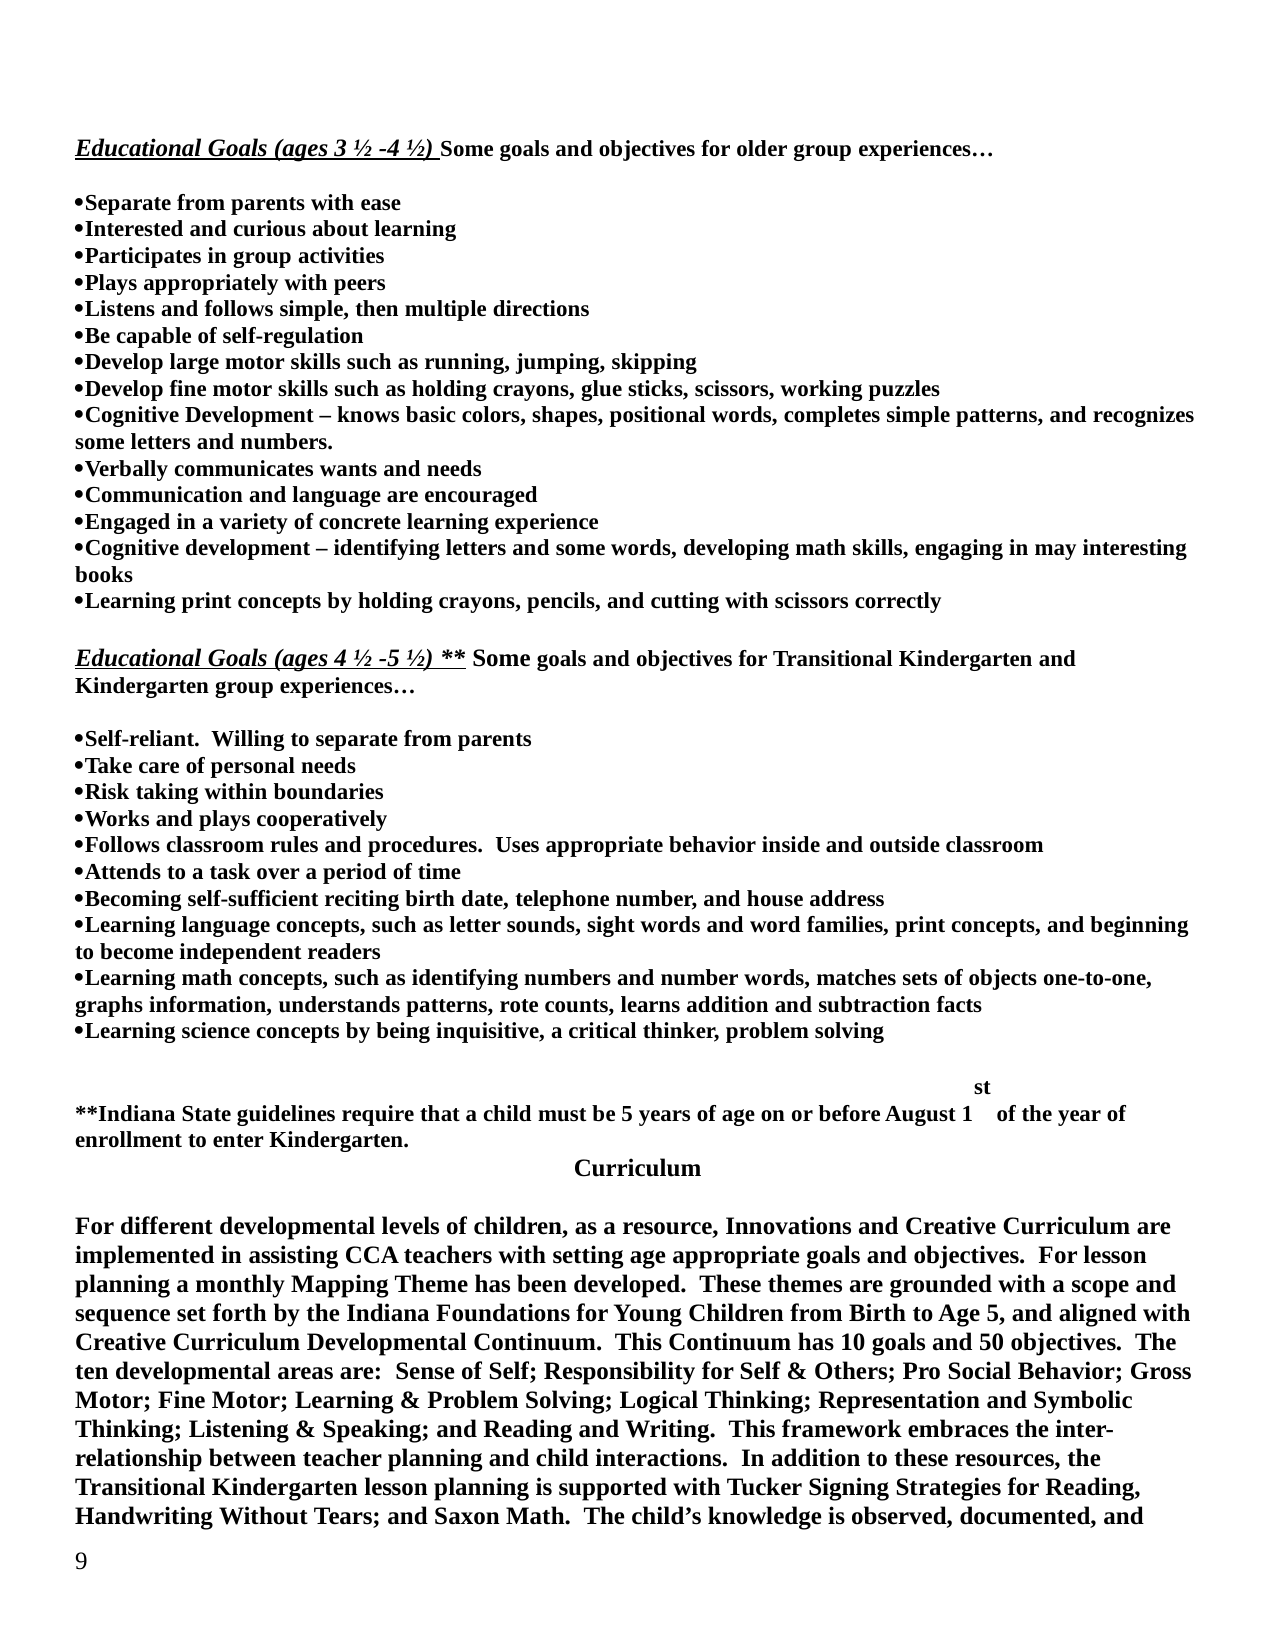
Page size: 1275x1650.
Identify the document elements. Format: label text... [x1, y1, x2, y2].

list Learning science concepts by being inquisitive, a critical thinker, problem solving [75, 1017, 1200, 1044]
list Develop large motor skills such as running, jumping, skipping [75, 348, 1200, 375]
text Educational Goals (ages 3 ½ -4 ½) Some goals and objectives for older group experiences… [75, 133, 1200, 162]
text **Indiana State guidelines require that a child must be 5 years of age on or before August 1st of the year of enrollment to enter Kindergarten. [75, 1073, 1200, 1152]
list Verbally communicates wants and needs [75, 454, 1200, 481]
list Attends to a task over a period of time [75, 858, 1200, 884]
list Participates in group activities [75, 242, 1200, 268]
text Educational Goals (ages 4 ½ -5 ½) ** Some goals and objectives for Transitional Kindergarten and Kindergarten group experiences… [75, 643, 1200, 698]
list Becoming self-sufficient reciting birth date, telephone number, and house address [75, 884, 1200, 911]
list Learning print concepts by holding crayons, pencils, and cutting with scissors correctly [75, 587, 1200, 614]
list Cognitive Development – knows basic colors, shapes, positional words, completes simple patterns, and recognizes some letters and numbers. [75, 401, 1200, 454]
text Curriculum [75, 1152, 1200, 1182]
list Follows classroom rules and procedures. Uses appropriate behavior inside and outside classroom [75, 831, 1200, 858]
list Engaged in a variety of concrete learning experience [75, 507, 1200, 534]
list Plays appropriately with peers [75, 268, 1200, 295]
text For different developmental levels of children, as a resource, Innovations and Creative Curriculum are implemented in assisting CCA teachers with setting age appropriate goals and objectives. For lesson planning a monthly Mapping Theme has been developed. These themes are grounded with a scope and sequence set forth by the Indiana Foundations for Young Children from Birth to Age 5, and aligned with Creative Curriculum Developmental Continuum. This Continuum has 10 goals and 50 objectives. The ten developmental areas are: Sense of Self; Responsibility for Self & Others; Pro Social Behavior; Gross Motor; Fine Motor; Learning & Problem Solving; Logical Thinking; Representation and Symbolic Thinking; Listening & Speaking; and Reading and Writing. This framework embraces the inter-relationship between teacher planning and child interactions. In addition to these resources, the Transitional Kindergarten lesson planning is supported with Tucker Signing Strategies for Reading, Handwriting Without Tears; and Saxon Math. The child’s knowledge is observed, documented, and [75, 1211, 1200, 1530]
list Listens and follows simple, then multiple directions [75, 295, 1200, 322]
list Cognitive development – identifying letters and some words, developing math skills, engaging in may interesting books [75, 534, 1200, 587]
list Develop fine motor skills such as holding crayons, glue sticks, scissors, working puzzles [75, 375, 1200, 401]
list Learning math concepts, such as identifying numbers and number words, matches sets of objects one-to-one, graphs information, understands patterns, rote counts, learns addition and subtraction facts [75, 964, 1200, 1017]
list Self-reliant. Willing to separate from parents [75, 725, 1200, 752]
list Be capable of self-regulation [75, 322, 1200, 348]
list Take care of personal needs [75, 752, 1200, 778]
list Works and plays cooperatively [75, 805, 1200, 831]
list Risk taking within boundaries [75, 778, 1200, 805]
list Separate from parents with ease [75, 189, 1200, 215]
list Interested and curious about learning [75, 215, 1200, 242]
list Communication and language are encouraged [75, 481, 1200, 507]
list Learning language concepts, such as letter sounds, sight words and word families, print concepts, and beginning to become independent readers [75, 911, 1200, 964]
